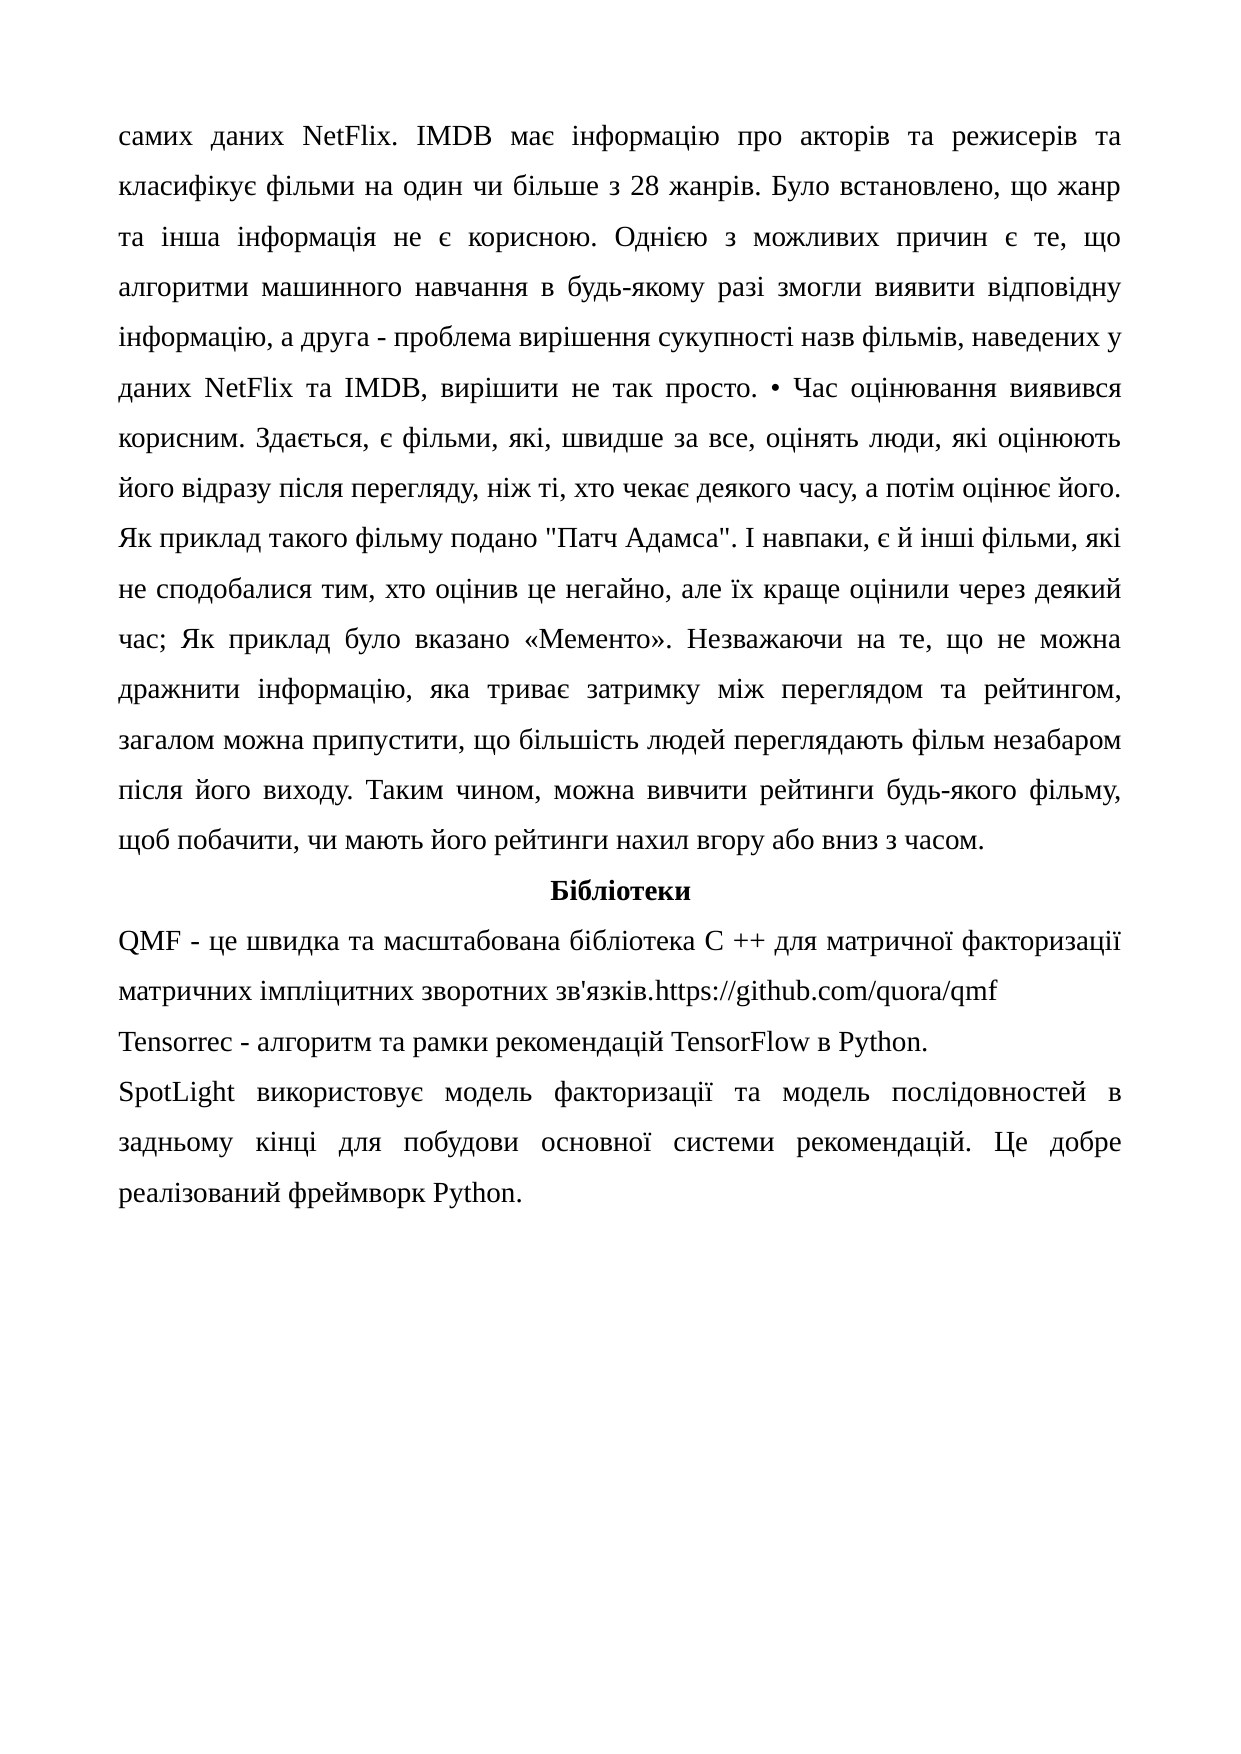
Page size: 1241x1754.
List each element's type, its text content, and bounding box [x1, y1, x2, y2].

text Tensorrec - алгоритм та рамки рекомендацій TensorFlow в Python. [118, 1024, 1123, 1057]
text QMF - це швидка та масштабована бібліотека C ++ для матричної факторизації матричних імпліцитних зворотних зв'язків.https://github.com/quora/qmf [118, 923, 1123, 1007]
text SpotLight використовує модель факторизації та модель послідовностей в задньому кінці для побудови основної системи рекомендацій. Це добре реалізований фреймворк Python. [118, 1074, 1123, 1208]
text Бібліотеки [118, 873, 1123, 906]
text самих даних NetFlix. IMDB має інформацію про акторів та режисерів та класифікує фільми на один чи більше з 28 жанрів. Було встановлено, що жанр та інша інформація не є корисною. Однією з можливих причин є те, що алгоритми машинного навчання в будь-якому разі змогли виявити відповідну інформацію, а друга - проблема вирішення сукупності назв фільмів, наведених у даних NetFlix та IMDB, вирішити не так просто. • Час оцінювання виявився корисним. Здається, є фільми, які, швидше за все, оцінять люди, які оцінюють його відразу після перегляду, ніж ті, хто чекає деякого часу, а потім оцінює його. Як приклад такого фільму подано "Патч Адамса". І навпаки, є й інші фільми, які не сподобалися тим, хто оцінив це негайно, але їх краще оцінили через деякий час; Як приклад було вказано «Мементо». Незважаючи на те, що не можна дражнити інформацію, яка триває затримку між переглядом та рейтингом, загалом можна припустити, що більшість людей переглядають фільм незабаром після його виходу. Таким чином, можна вивчити рейтинги будь-якого фільму, щоб побачити, чи мають його рейтинги нахил вгору або вниз з часом. [118, 118, 1123, 856]
